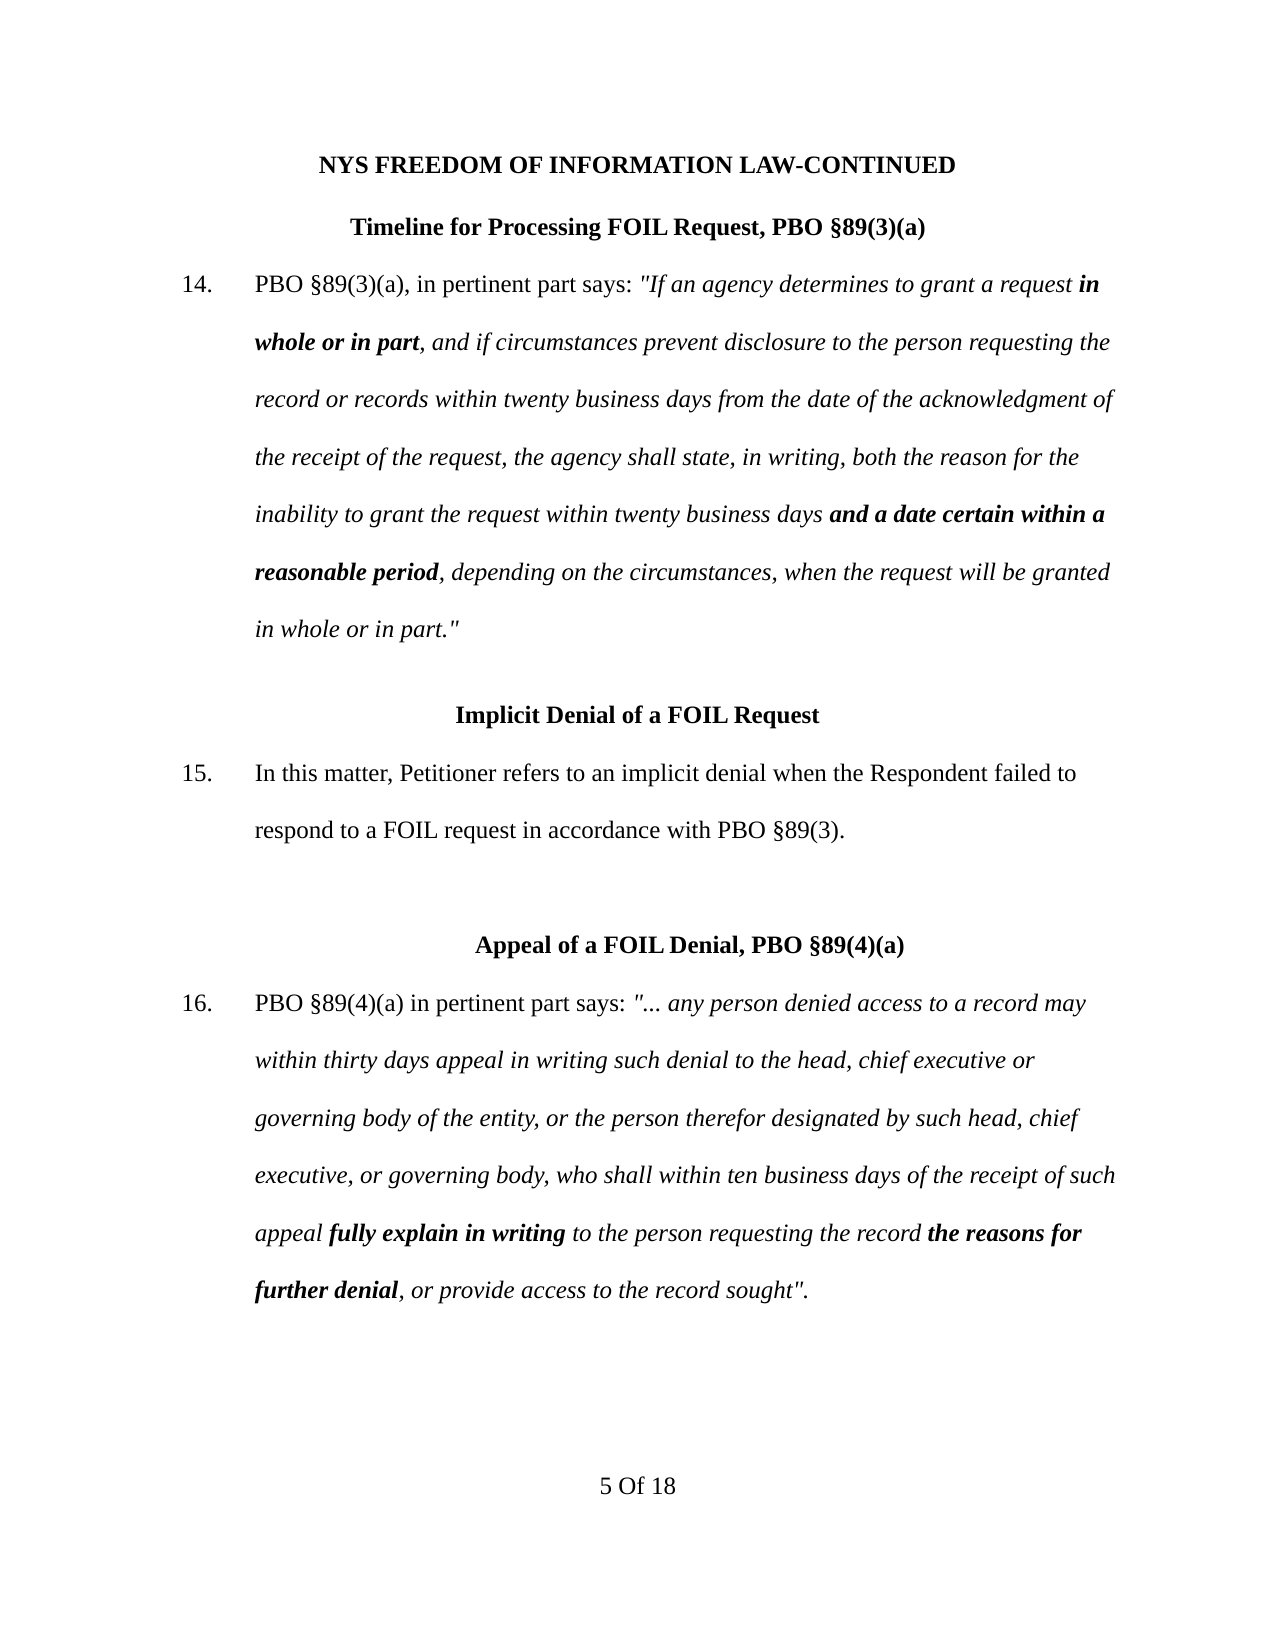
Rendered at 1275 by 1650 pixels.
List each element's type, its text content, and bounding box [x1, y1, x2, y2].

list PBO §89(3)(a), in pertinent part says: "If an agency determines to grant a request in whole or in part, and if circumstances prevent disclosure to the person requesting the record or records within twenty business days from the date of the acknowledgment of the receipt of the request, the agency shall state, in writing, both the reason for the inability to grant the request within twenty business days and a date certain within a reasonable period, depending on the circumstances, when the request will be granted in whole or in part." [181, 269, 1125, 643]
list Implicit Denial of a FOIL Request [150, 672, 1125, 758]
list In this matter, Petitioner refers to an implicit denial when the Respondent failed to respond to a FOIL request in accordance with PBO §89(3). [181, 758, 1125, 844]
list NYS Freedom of Information Law-CONTINUED [150, 150, 1125, 179]
list Appeal of a FOIL Denial, PBO §89(4)(a) [181, 873, 1125, 959]
list Timeline for Processing FOIL Request, PBO §89(3)(a) [150, 183, 1125, 269]
list PBO §89(4)(a) in pertinent part says: "... any person denied access to a record may within thirty days appeal in writing such denial to the head, chief executive or governing body of the entity, or the person therefor designated by such head, chief executive, or governing body, who shall within ten business days of the receipt of such appeal fully explain in writing to the person requesting the record the reasons for further denial, or provide access to the record sought". [181, 988, 1125, 1304]
